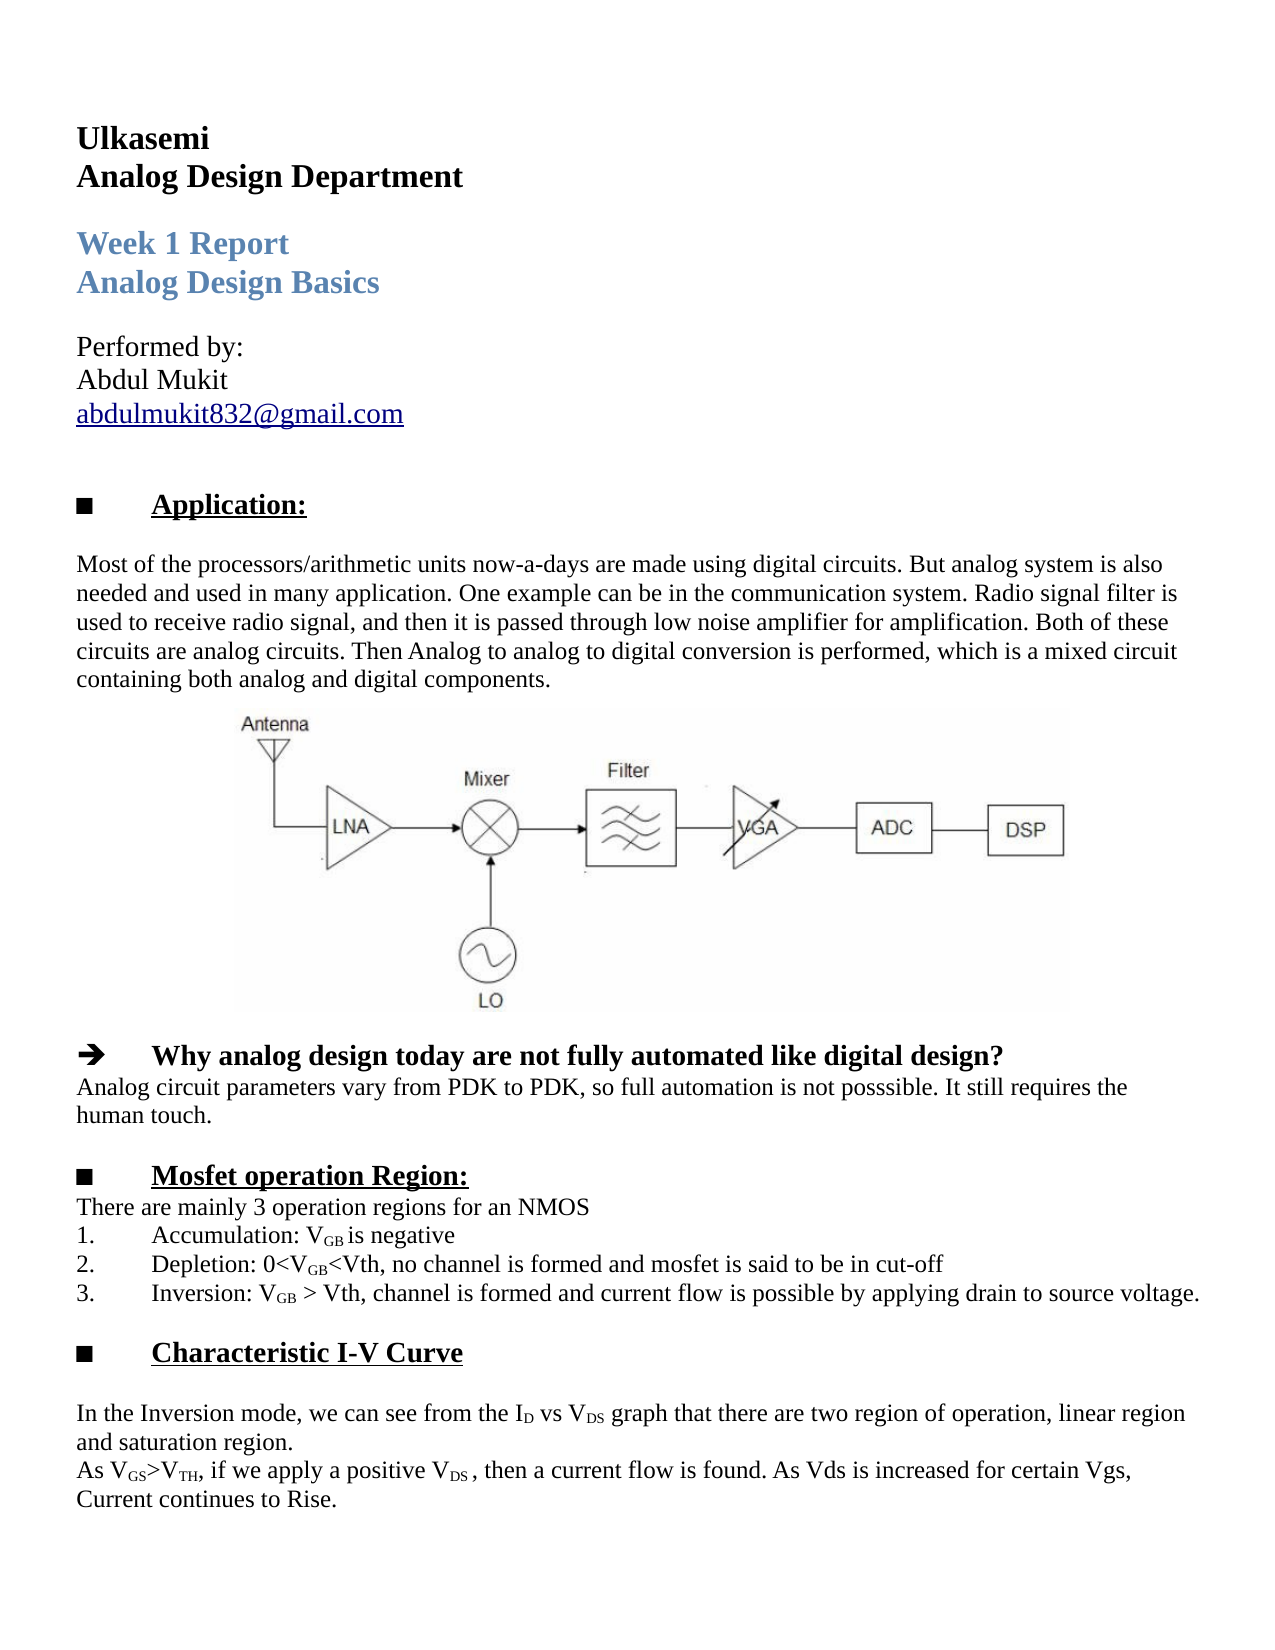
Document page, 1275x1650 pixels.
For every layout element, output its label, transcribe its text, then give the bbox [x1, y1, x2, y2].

text Performed by: [76, 329, 1201, 362]
list Depletion: 0<VGB<Vth, no channel is formed and mosfet is said to be in cut-off [76, 1249, 1201, 1278]
text abdulmukit832@gmail.com [76, 396, 1201, 429]
text As VGS>VTH, if we apply a positive VDS , then a current flow is found. As Vds is increased for certain Vgs, Current continues to Rise. [76, 1455, 1201, 1513]
text Ulkasemi [76, 118, 1201, 156]
list Accumulation: VGB is negative [76, 1221, 1201, 1249]
list Analog circuit parameters vary from PDK to PDK, so full automation is not posssible. It still requires the human touch. [76, 1072, 1201, 1129]
text Analog Design Basics [76, 262, 1201, 300]
text In the Inversion mode, we can see from the ID vs VDS graph that there are two region of operation, linear region and saturation region. [76, 1398, 1201, 1455]
list Application: [76, 487, 1201, 521]
text There are mainly 3 operation regions for an NMOS [76, 1192, 1201, 1221]
list Why analog design today are not fully automated like digital design? [76, 1038, 1201, 1072]
picture [234, 708, 1071, 1012]
text Week 1 Report [76, 223, 1201, 262]
text Abdul Mukit [76, 362, 1201, 396]
list Mosfet operation Region: [76, 1158, 1201, 1192]
list Inversion: VGB > Vth, channel is formed and current flow is possible by applying drain to source voltage. [76, 1278, 1201, 1307]
text Analog Design Department [76, 156, 1201, 195]
text Most of the processors/arithmetic units now-a-days are made using digital circuits. But analog system is also needed and used in many application. One example can be in the communication system. Radio signal filter is used to receive radio signal, and then it is passed through low noise amplifier for amplification. Both of these circuits are analog circuits. Then Analog to analog to digital conversion is performed, which is a mixed circuit containing both analog and digital components. [76, 549, 1201, 693]
list Characteristic I-V Curve [76, 1336, 1201, 1369]
